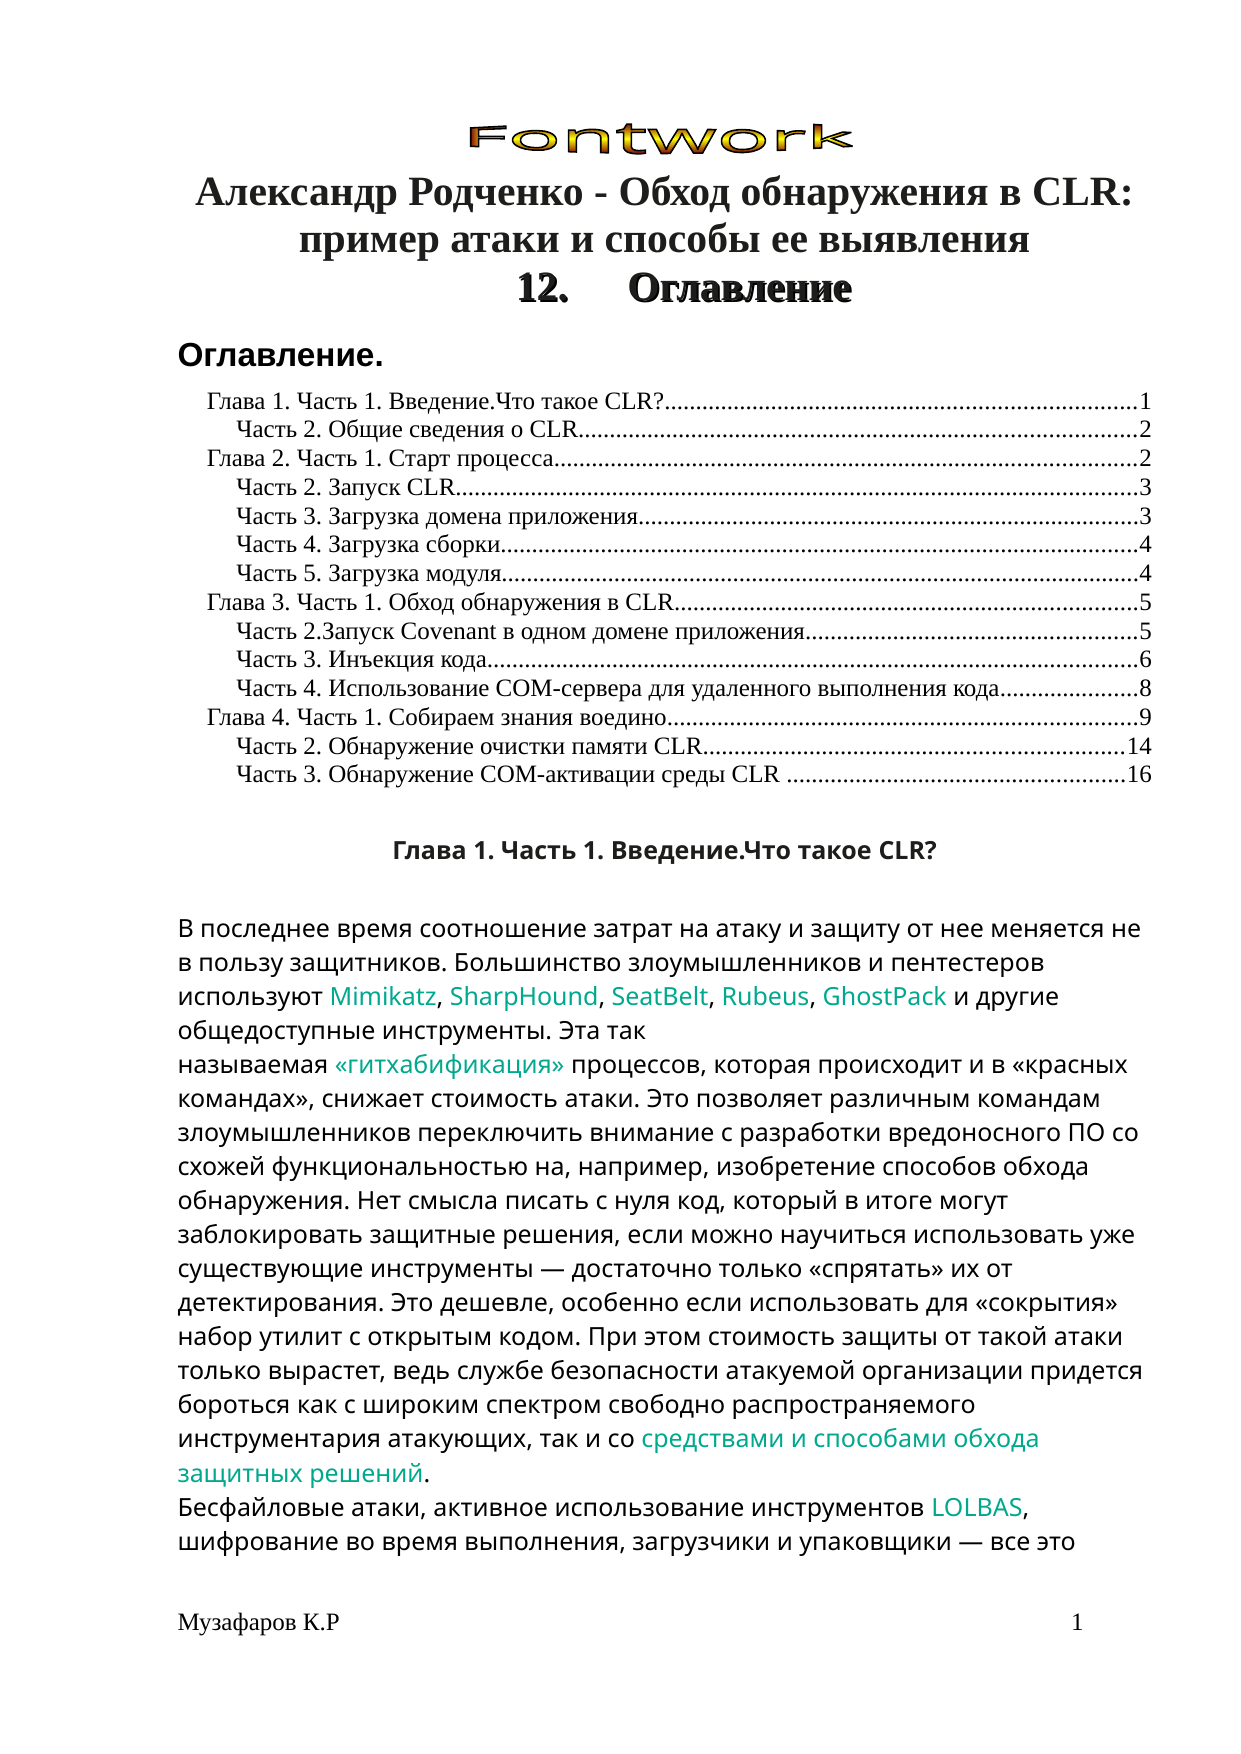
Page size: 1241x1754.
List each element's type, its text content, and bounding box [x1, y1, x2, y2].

subtitle Глава 1. Часть 1. Введение.Что такое CLR? [177, 833, 1152, 867]
text Часть 3. Загрузка домена приложения 3 [236, 501, 1152, 529]
text Часть 3. Инъекция кода 6 [236, 644, 1152, 673]
text Глава 2. Часть 1. Старт процесса 2 [207, 443, 1152, 472]
text Часть 2. Обнаружение очистки памяти CLR 14 [236, 731, 1152, 759]
text Часть 2. Общие сведения о CLR. 2 [236, 414, 1152, 443]
text Часть 4. Загрузка сборки 4 [236, 529, 1152, 558]
text Часть 3. Обнаружение COM-активации среды CLR 16 [236, 759, 1152, 788]
text Александр Родченко - Обход обнаружения в CLR: пример атаки и способы ее выявления [177, 166, 1152, 262]
text Часть 2.Запуск Covenant в одном домене приложения 5 [236, 616, 1152, 644]
text Глава 4. Часть 1. Собираем знания воедино 9 [207, 702, 1152, 731]
subtitle Оглавление. [177, 335, 1152, 373]
text Глава 1. Часть 1. Введение.Что такое CLR? 1 [207, 386, 1152, 414]
text В последнее время соотношение затрат на атаку и защиту от нее меняется не в пользу защитников. Большинство злоумышленников и пентестеров используют Mimikatz, SharpHound, SeatBelt, Rubeus, GhostPack и другие общедоступные инструменты. Эта так называемая «гитхабификация» процессов, которая происходит и в «красных командах», снижает стоимость атаки. Это позволяет различным командам злоумышленников переключить внимание с разработки вредоносного ПО со схожей функциональностью на, например, изобретение способов обхода обнаружения. Нет смысла писать с нуля код, который в итоге могут заблокировать защитные решения, если можно научиться использовать уже существующие инструменты — достаточно только «спрятать» их от детектирования. Это дешевле, особенно если использовать для «сокрытия» набор утилит с открытым кодом. При этом стоимость защиты от такой атаки только вырастет, ведь службе безопасности атакуемой организации придется бороться как с широким спектром свободно распространяемого инструментария атакующих, так и со средствами и способами обхода защитных решений. [177, 910, 1152, 1489]
text Часть 5. Загрузка модуля 4 [236, 558, 1152, 587]
text Часть 2. Запуск CLR 3 [236, 472, 1152, 501]
list Оглавление [215, 262, 1152, 310]
text Бесфайловые атаки, активное использование инструментов LOLBAS, шифрование во время выполнения, загрузчики и упаковщики — все это [177, 1489, 1152, 1557]
text Часть 4. Использование COM-сервера для удаленного выполнения кода 8 [236, 673, 1152, 702]
text Глава 3. Часть 1. Обход обнаружения в CLR 5 [207, 587, 1152, 616]
